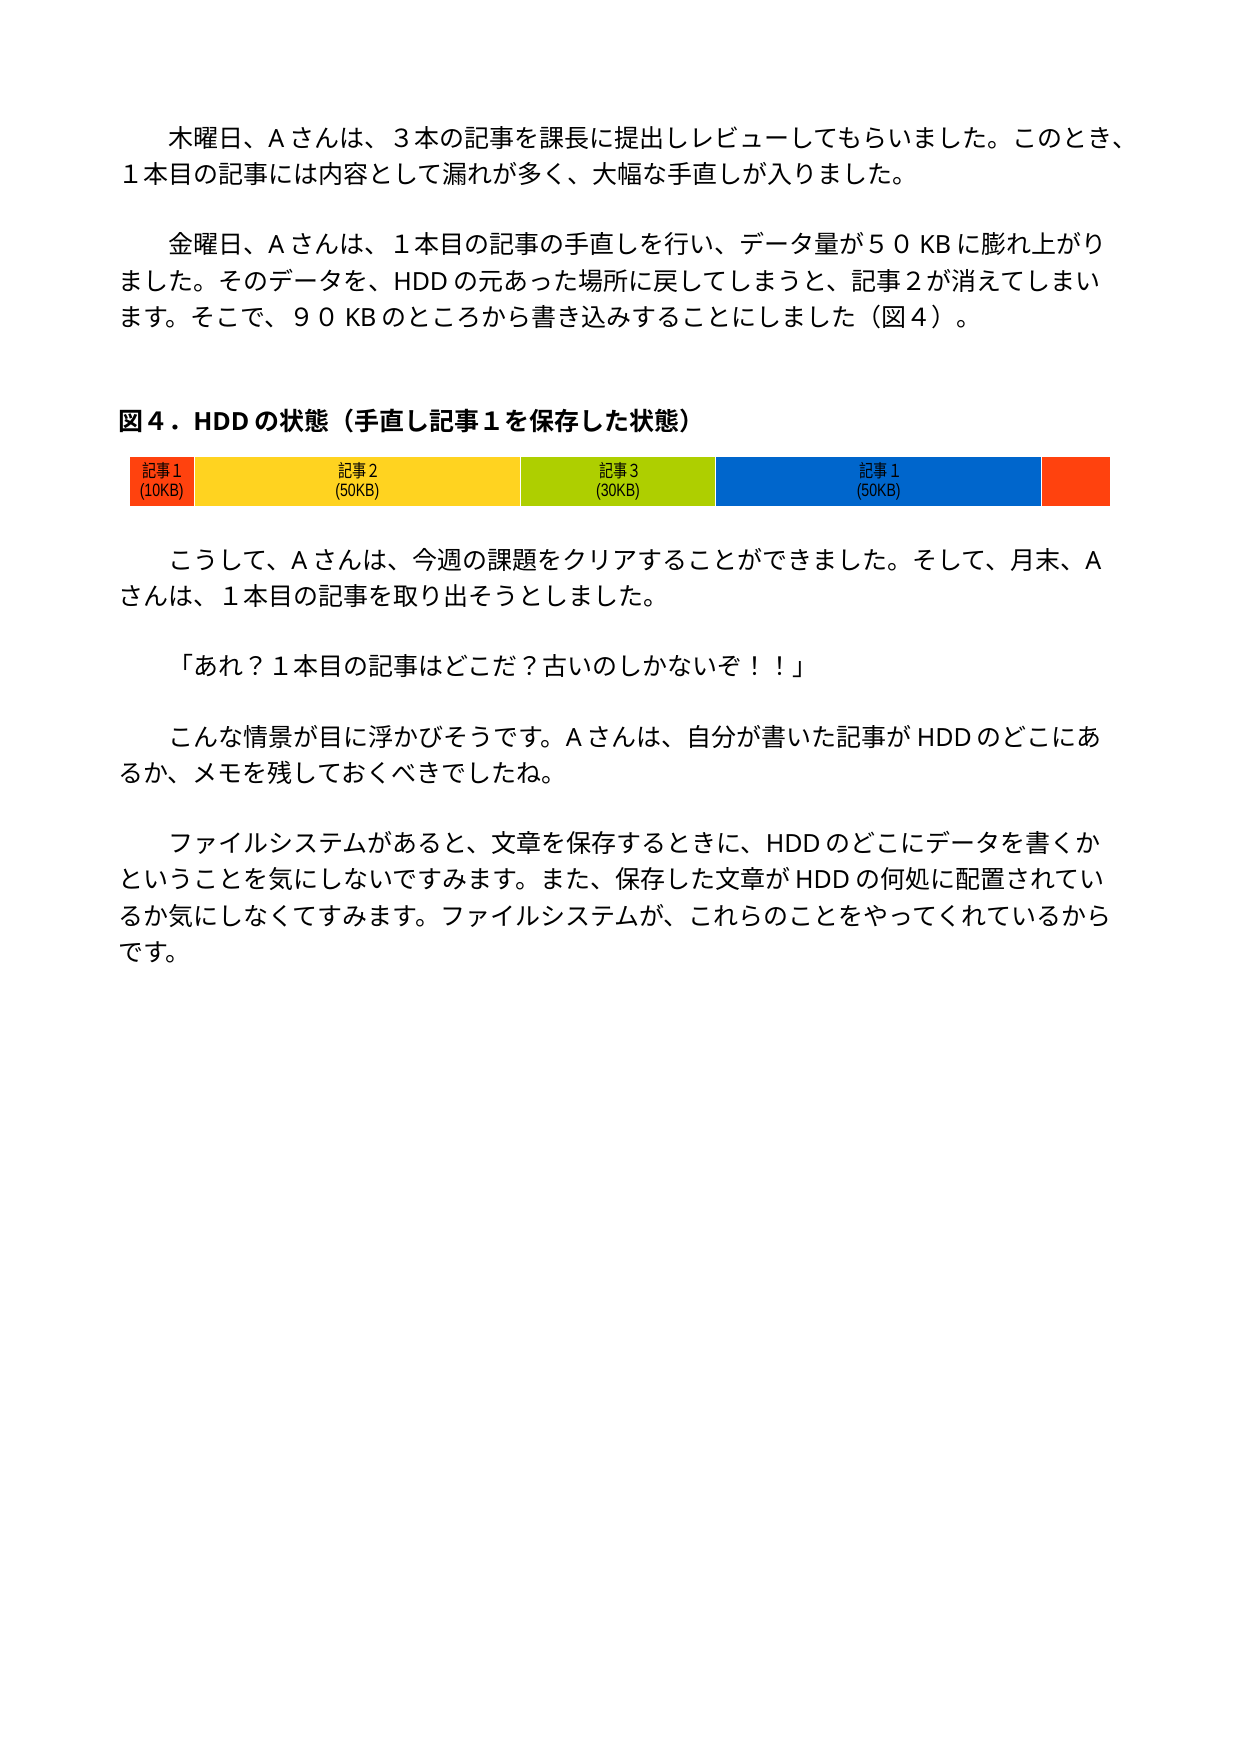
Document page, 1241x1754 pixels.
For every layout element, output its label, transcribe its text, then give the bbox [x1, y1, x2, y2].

text ファイルシステムがあると、文章を保存するときに、HDDのどこにデータを書くかということを気にしないですみます。また、保存した文章がHDDの何処に配置されているか気にしなくてすみます。ファイルシステムが、これらのことをやってくれているからです。 [118, 824, 1122, 969]
text こんな情景が目に浮かびそうです。Aさんは、自分が書いた記事がHDDのどこにあるか、メモを残しておくべきでしたね。 [118, 717, 1122, 789]
text 図４．HDDの状態（手直し記事１を保存した状態） [118, 402, 1122, 438]
text こうして、Aさんは、今週の課題をクリアすることができました。そして、月末、Aさんは、１本目の記事を取り出そうとしました。 [118, 540, 1122, 613]
text 「あれ？１本目の記事はどこだ？古いのしかないぞ！！」 [118, 647, 1122, 683]
text 木曜日、Aさんは、３本の記事を課長に提出しレビューしてもらいました。このとき、１本目の記事には内容として漏れが多く、大幅な手直しが入りました。 [118, 118, 1122, 191]
text 金曜日、Aさんは、１本目の記事の手直しを行い、データ量が５０KBに膨れ上がりました。そのデータを、HDDの元あった場所に戻してしまうと、記事２が消えてしまいます。そこで、９０KBのところから書き込みすることにしました（図４）。 [118, 225, 1122, 333]
